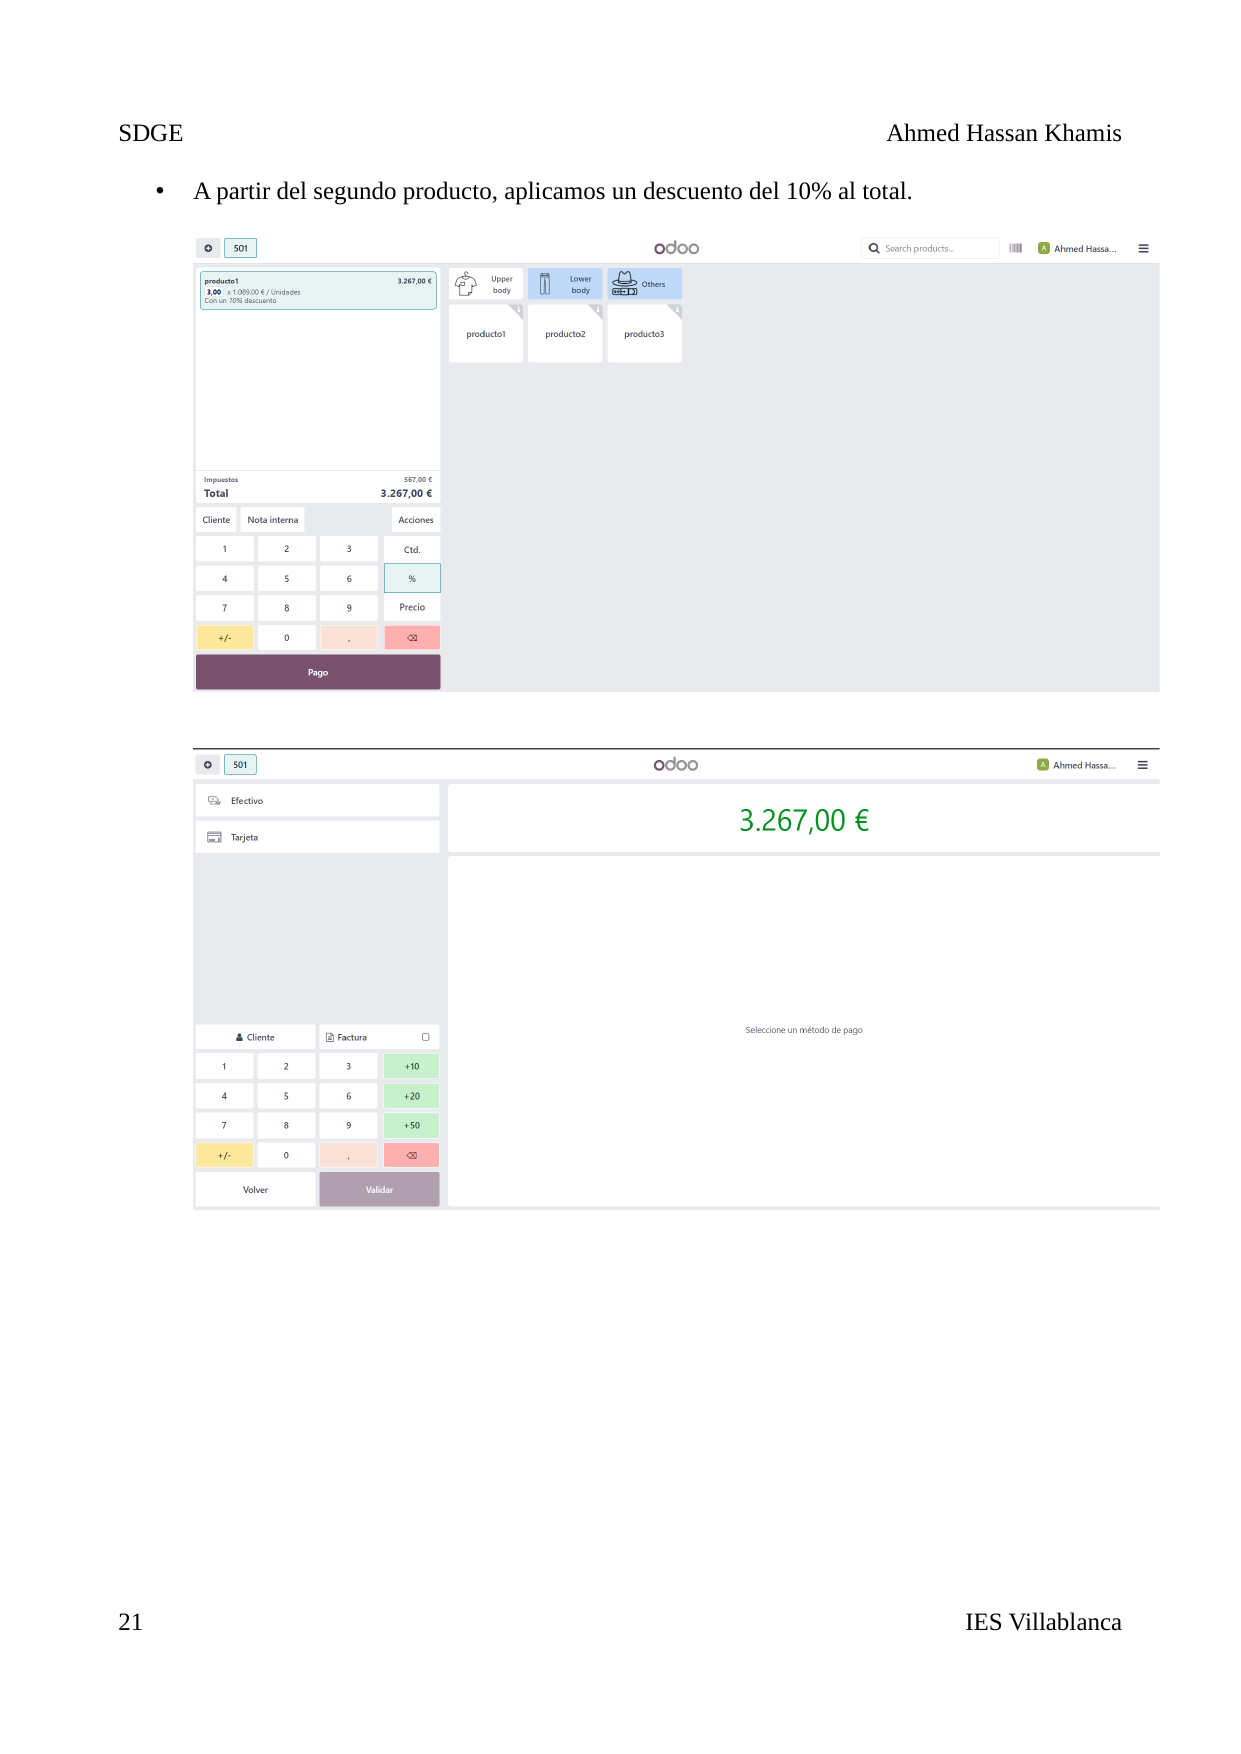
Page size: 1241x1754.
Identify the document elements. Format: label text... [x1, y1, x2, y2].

picture [193, 748, 1160, 1210]
list A partir del segundo producto, aplicamos un descuento del 10% al total. [156, 176, 1122, 1238]
picture [193, 233, 1160, 692]
